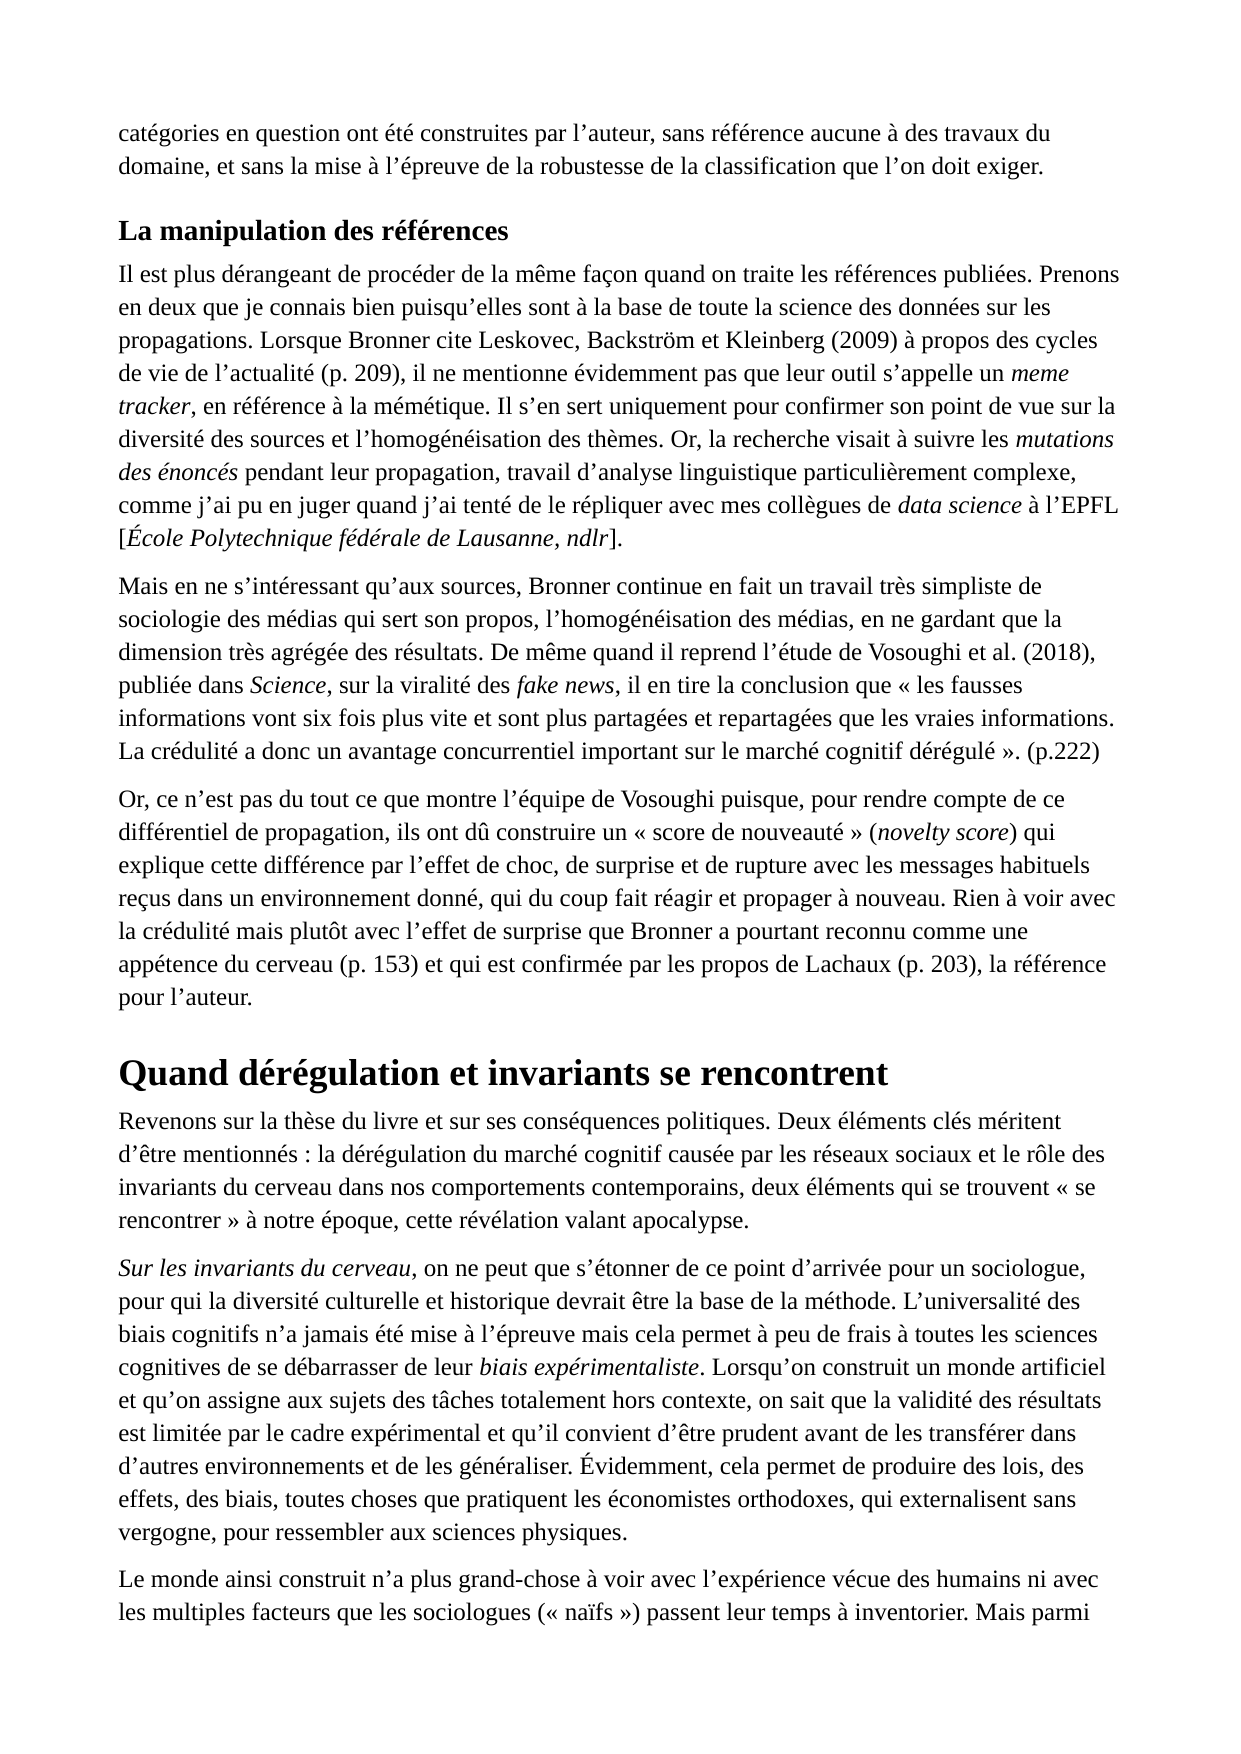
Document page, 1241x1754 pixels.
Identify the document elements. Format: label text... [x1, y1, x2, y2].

text Le monde ainsi construit n’a plus grand-chose à voir avec l’expérience vécue des humains ni avec les multiples facteurs que les sociologues (« naïfs ») passent leur temps à inventorier. Mais parmi [118, 1564, 1122, 1626]
text Il est plus dérangeant de procéder de la même façon quand on traite les références publiées. Prenons en deux que je connais bien puisqu’elles sont à la base de toute la science des données sur les propagations. Lorsque Bronner cite Leskovec, Backström et Kleinberg (2009) à propos des cycles de vie de l’actualité (p. 209), il ne mentionne évidemment pas que leur outil s’appelle un meme tracker, en référence à la mémétique. Il s’en sert uniquement pour confirmer son point de vue sur la diversité des sources et l’homogénéisation des thèmes. Or, la recherche visait à suivre les mutations des énoncés pendant leur propagation, travail d’analyse linguistique particulièrement complexe, comme j’ai pu en juger quand j’ai tenté de le répliquer avec mes collègues de data science à l’EPFL [École Polytechnique fédérale de Lausanne, ndlr]. [118, 259, 1122, 552]
text catégories en question ont été construites par l’auteur, sans référence aucune à des travaux du domaine, et sans la mise à l’épreuve de la robustesse de la classification que l’on doit exiger. [118, 118, 1122, 180]
text Or, ce n’est pas du tout ce que montre l’équipe de Vosoughi puisque, pour rendre compte de ce différentiel de propagation, ils ont dû construire un « score de nouveauté » (novelty score) qui explique cette différence par l’effet de choc, de surprise et de rupture avec les messages habituels reçus dans un environnement donné, qui du coup fait réagir et propager à nouveau. Rien à voir avec la crédulité mais plutôt avec l’effet de surprise que Bronner a pourtant reconnu comme une appétence du cerveau (p. 153) et qui est confirmée par les propos de Lachaux (p. 203), la référence pour l’auteur. [118, 784, 1122, 1011]
subtitle Quand dérégulation et invariants se rencontrent [118, 1050, 1122, 1093]
text Mais en ne s’intéressant qu’aux sources, Bronner continue en fait un travail très simpliste de sociologie des médias qui sert son propos, l’homogénéisation des médias, en ne gardant que la dimension très agrégée des résultats. De même quand il reprend l’étude de Vosoughi et al. (2018), publiée dans Science, sur la viralité des fake news, il en tire la conclusion que « les fausses informations vont six fois plus vite et sont plus partagées et repartagées que les vraies informations. La crédulité a donc un avantage concurrentiel important sur le marché cognitif dérégulé ». (p.222) [118, 571, 1122, 765]
subtitle La manipulation des références [118, 213, 1122, 247]
text Sur les invariants du cerveau, on ne peut que s’étonner de ce point d’arrivée pour un sociologue, pour qui la diversité culturelle et historique devrait être la base de la méthode. L’universalité des biais cognitifs n’a jamais été mise à l’épreuve mais cela permet à peu de frais à toutes les sciences cognitives de se débarrasser de leur biais expérimentaliste. Lorsqu’on construit un monde artificiel et qu’on assigne aux sujets des tâches totalement hors contexte, on sait que la validité des résultats est limitée par le cadre expérimental et qu’il convient d’être prudent avant de les transférer dans d’autres environnements et de les généraliser. Évidemment, cela permet de produire des lois, des effets, des biais, toutes choses que pratiquent les économistes orthodoxes, qui externalisent sans vergogne, pour ressembler aux sciences physiques. [118, 1253, 1122, 1546]
text Revenons sur la thèse du livre et sur ses conséquences politiques. Deux éléments clés méritent d’être mentionnés : la dérégulation du marché cognitif causée par les réseaux sociaux et le rôle des invariants du cerveau dans nos comportements contemporains, deux éléments qui se trouvent « se rencontrer » à notre époque, cette révélation valant apocalypse. [118, 1106, 1122, 1234]
